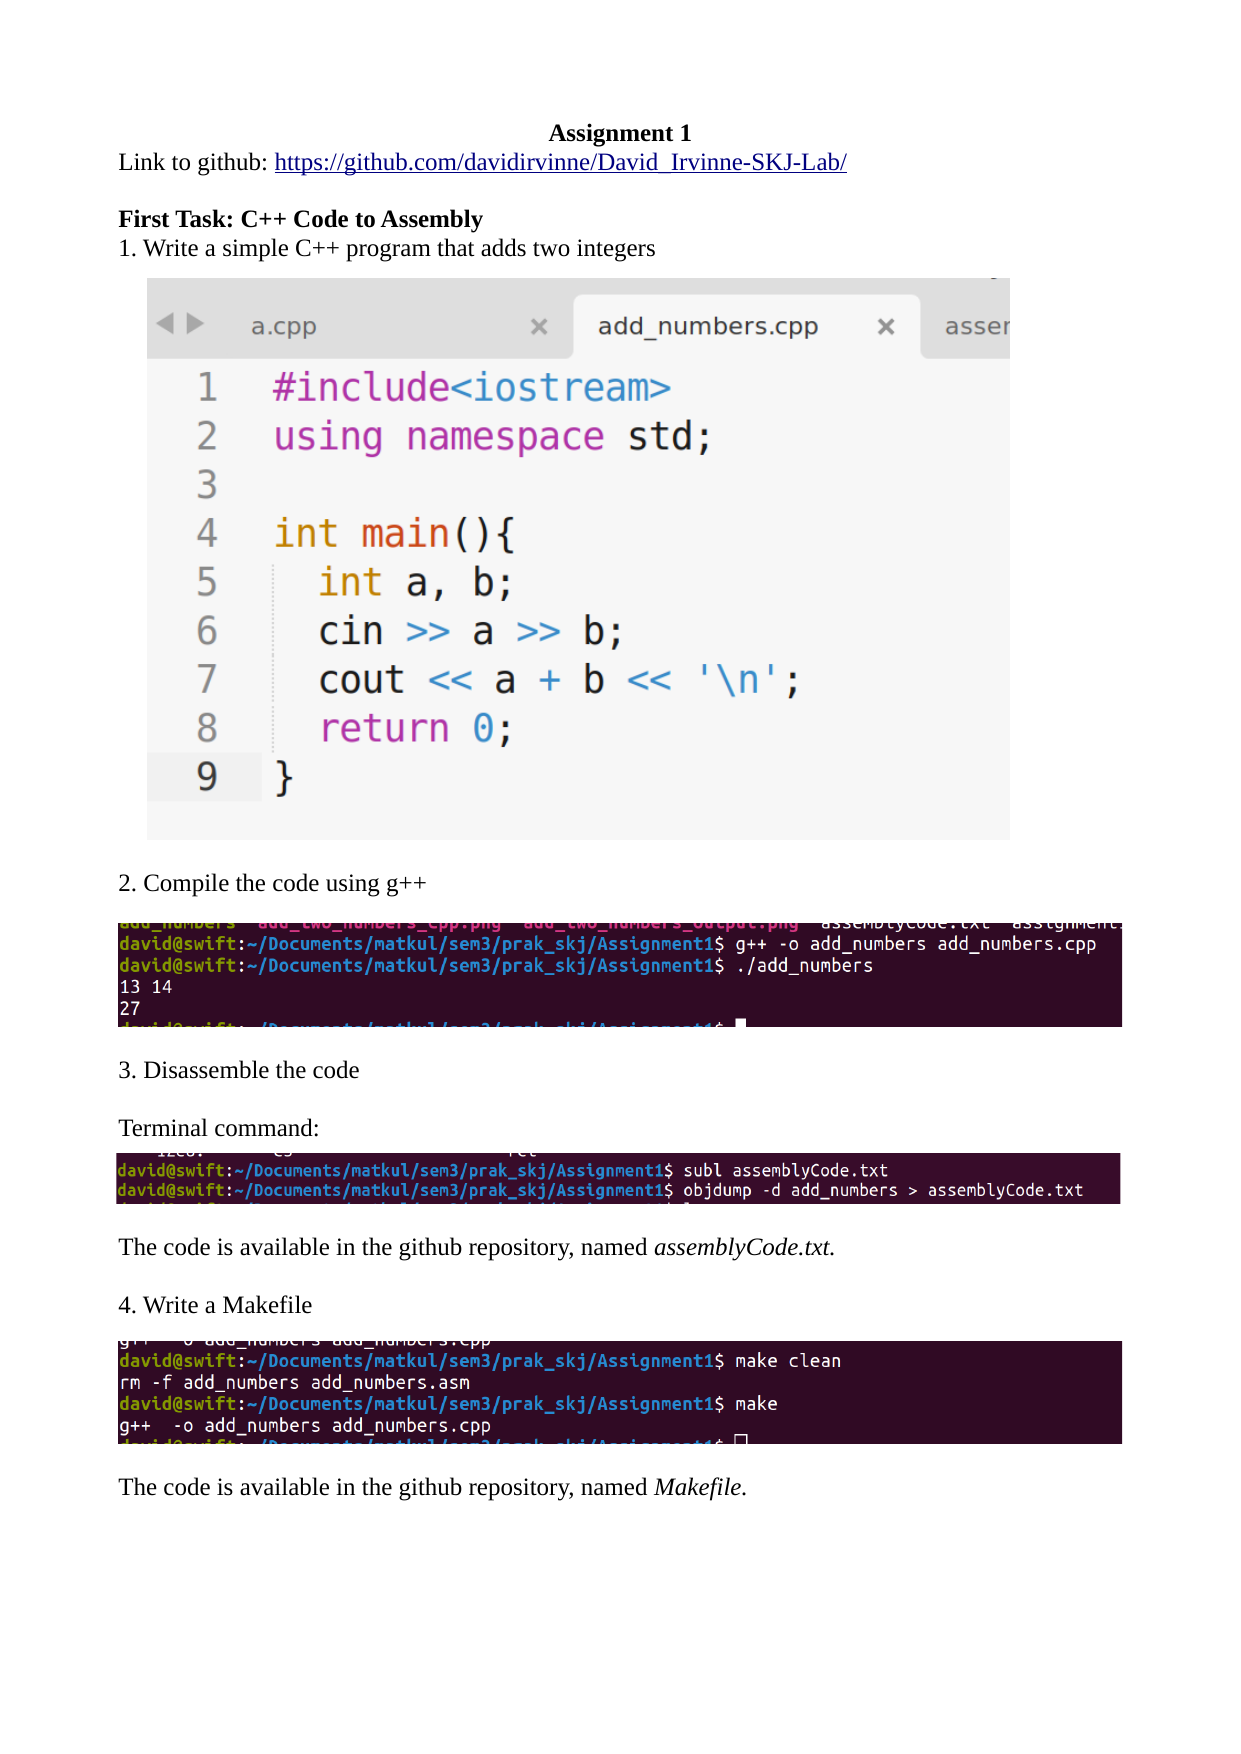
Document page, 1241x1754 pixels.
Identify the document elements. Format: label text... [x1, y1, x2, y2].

text 4. Write a Makefile [118, 1290, 1122, 1318]
text 1. Write a simple C++ program that adds two integers [118, 233, 1122, 262]
text The code is available in the github repository, named Makefile. [118, 1472, 1122, 1501]
picture [116, 1153, 1121, 1204]
picture [147, 278, 1010, 840]
picture [118, 1341, 1123, 1444]
text 3. Disassemble the code [118, 1055, 1122, 1084]
picture [118, 923, 1123, 1027]
text Assignment 1 [118, 118, 1122, 147]
text The code is available in the github repository, named assemblyCode.txt. [118, 1232, 1122, 1261]
text Terminal command: [118, 1113, 1122, 1141]
text 2. Compile the code using g++ [118, 868, 1122, 897]
text First Task: C++ Code to Assembly [118, 204, 1122, 233]
text Link to github: https://github.com/davidirvinne/David_Irvinne-SKJ-Lab/ [118, 147, 1122, 176]
